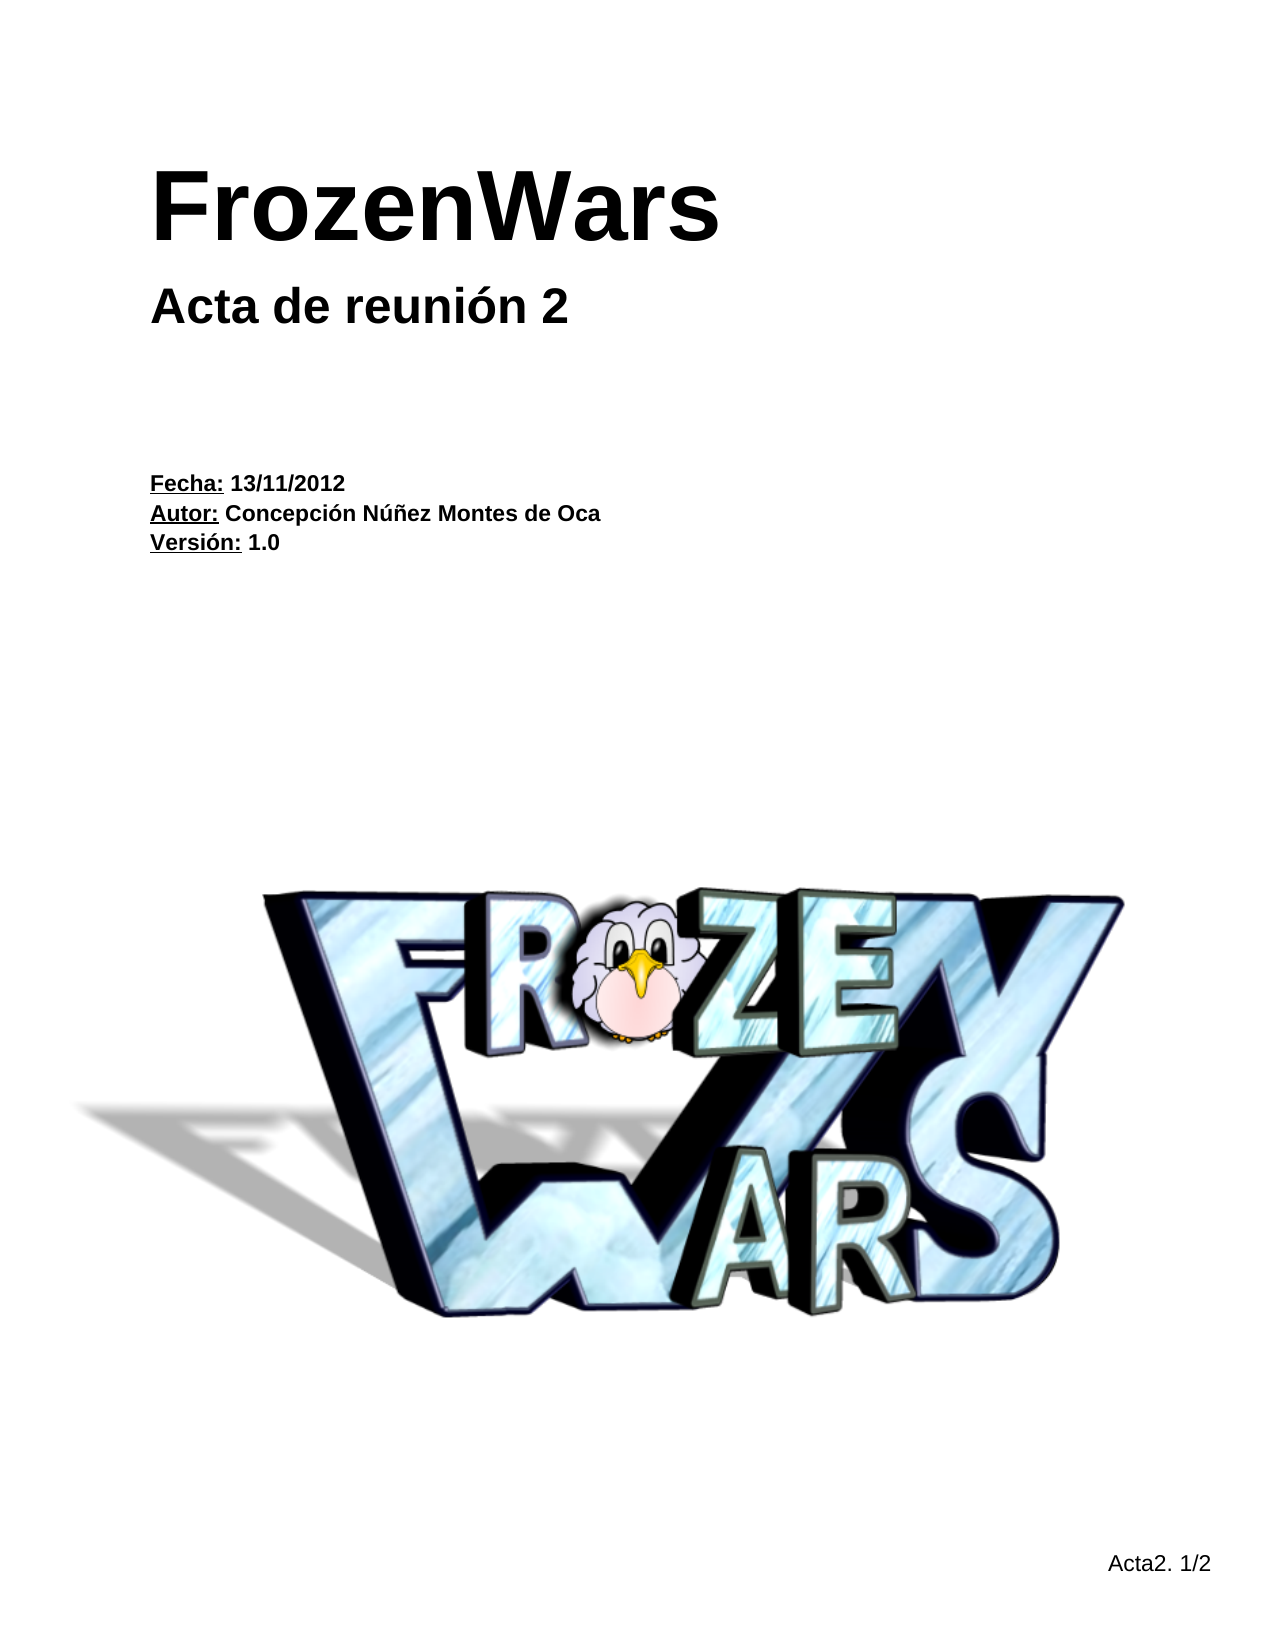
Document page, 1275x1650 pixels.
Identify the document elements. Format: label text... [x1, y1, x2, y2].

text Versión: 1.0 [150, 530, 1125, 555]
picture [59, 882, 1125, 1319]
text Acta de reunión 2 [150, 278, 1125, 334]
text Autor: Concepción Núñez Montes de Oca [150, 500, 1108, 526]
text FrozenWars [150, 150, 1125, 262]
text Fecha: 13/11/2012 [150, 471, 1125, 497]
